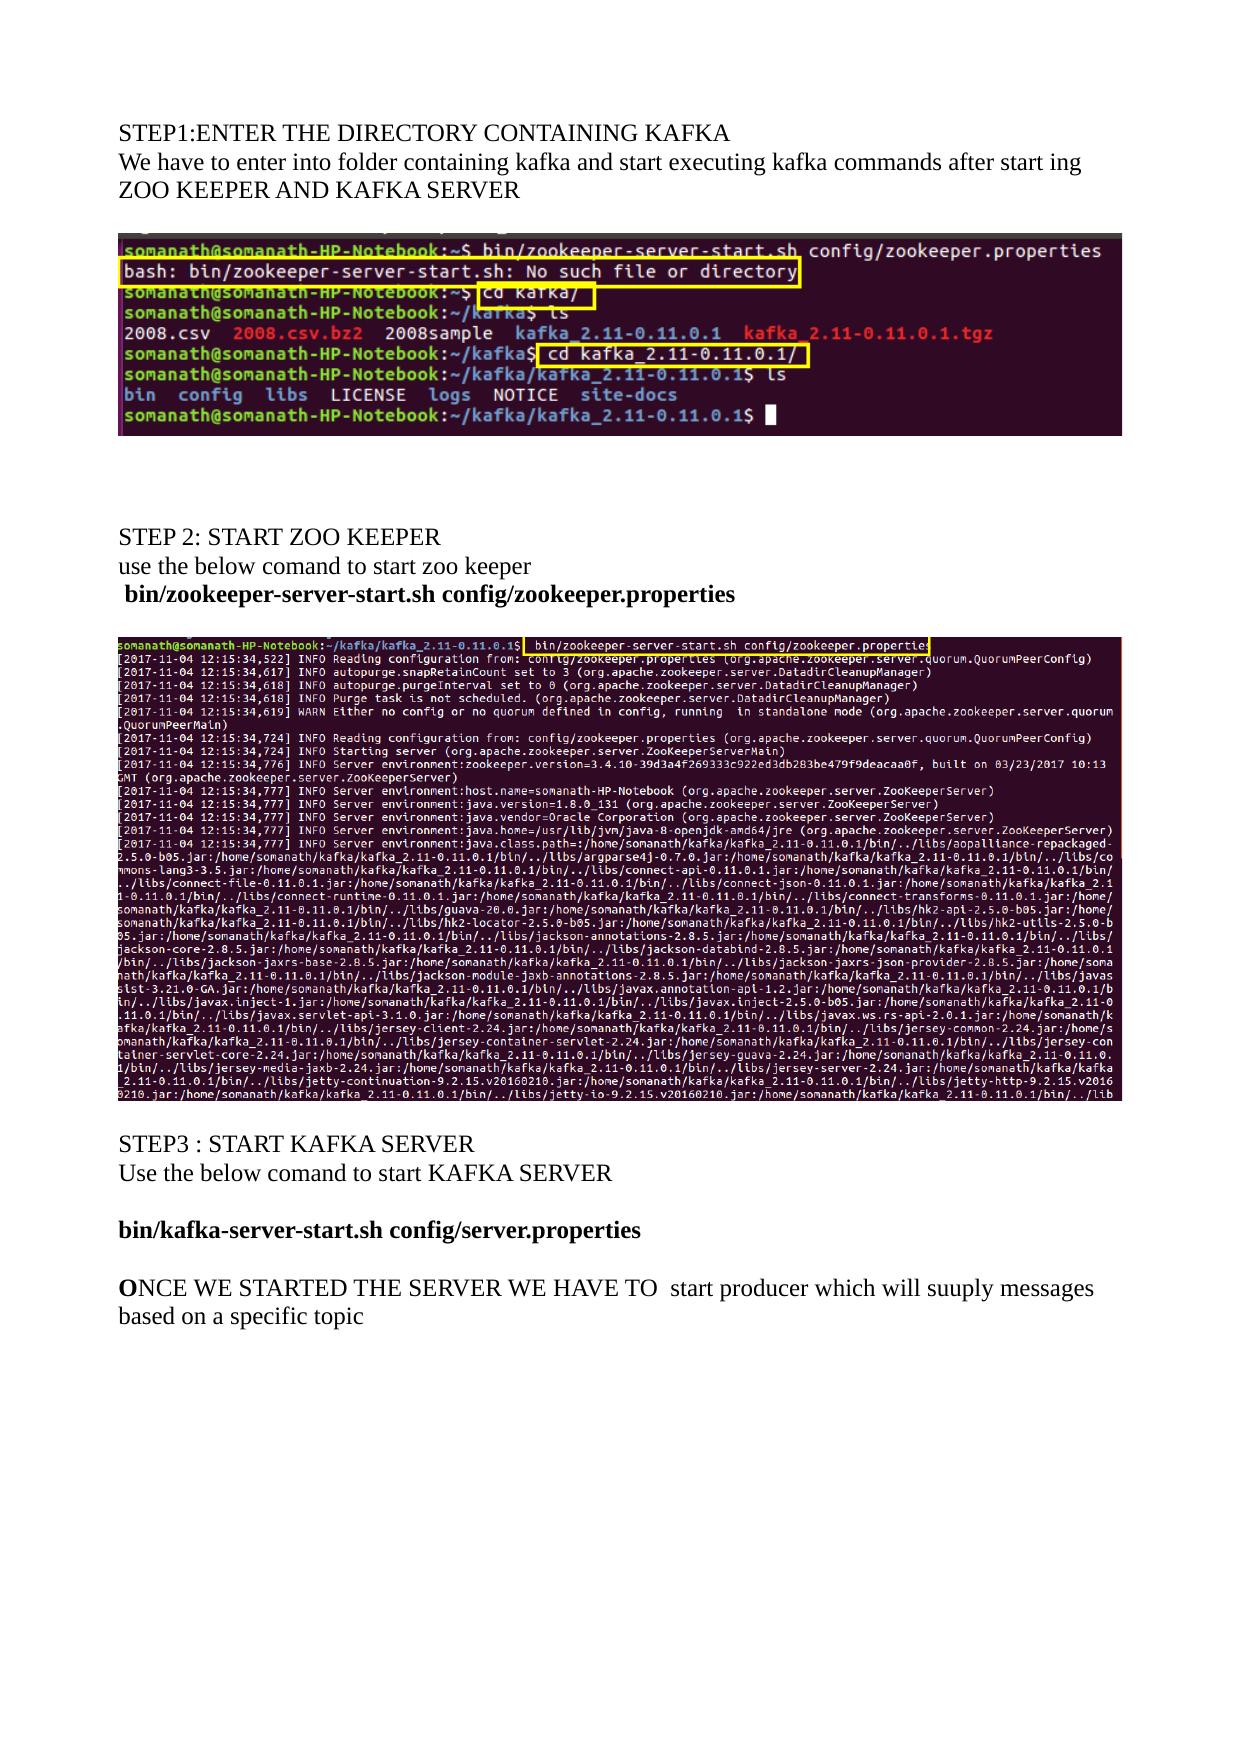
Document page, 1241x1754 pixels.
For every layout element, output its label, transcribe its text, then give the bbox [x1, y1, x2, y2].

text use the below comand to start zoo keeper [118, 551, 1122, 579]
picture [118, 233, 1123, 436]
text bin/zookeeper-server-start.sh config/zookeeper.properties [118, 579, 1122, 608]
text STEP1:ENTER THE DIRECTORY CONTAINING KAFKA [118, 118, 1122, 147]
text ONCE WE STARTED THE SERVER WE HAVE TO start producer which will suuply messages based on a specific topic [118, 1273, 1122, 1330]
picture [118, 637, 1123, 1101]
text bin/kafka-server-start.sh config/server.properties [118, 1215, 1122, 1244]
text STEP3 : START KAFKA SERVER [118, 1129, 1122, 1158]
text STEP 2: START ZOO KEEPER [118, 522, 1122, 551]
text Use the below comand to start KAFKA SERVER [118, 1158, 1122, 1186]
text We have to enter into folder containing kafka and start executing kafka commands after start ing ZOO KEEPER AND KAFKA SERVER [118, 147, 1122, 204]
